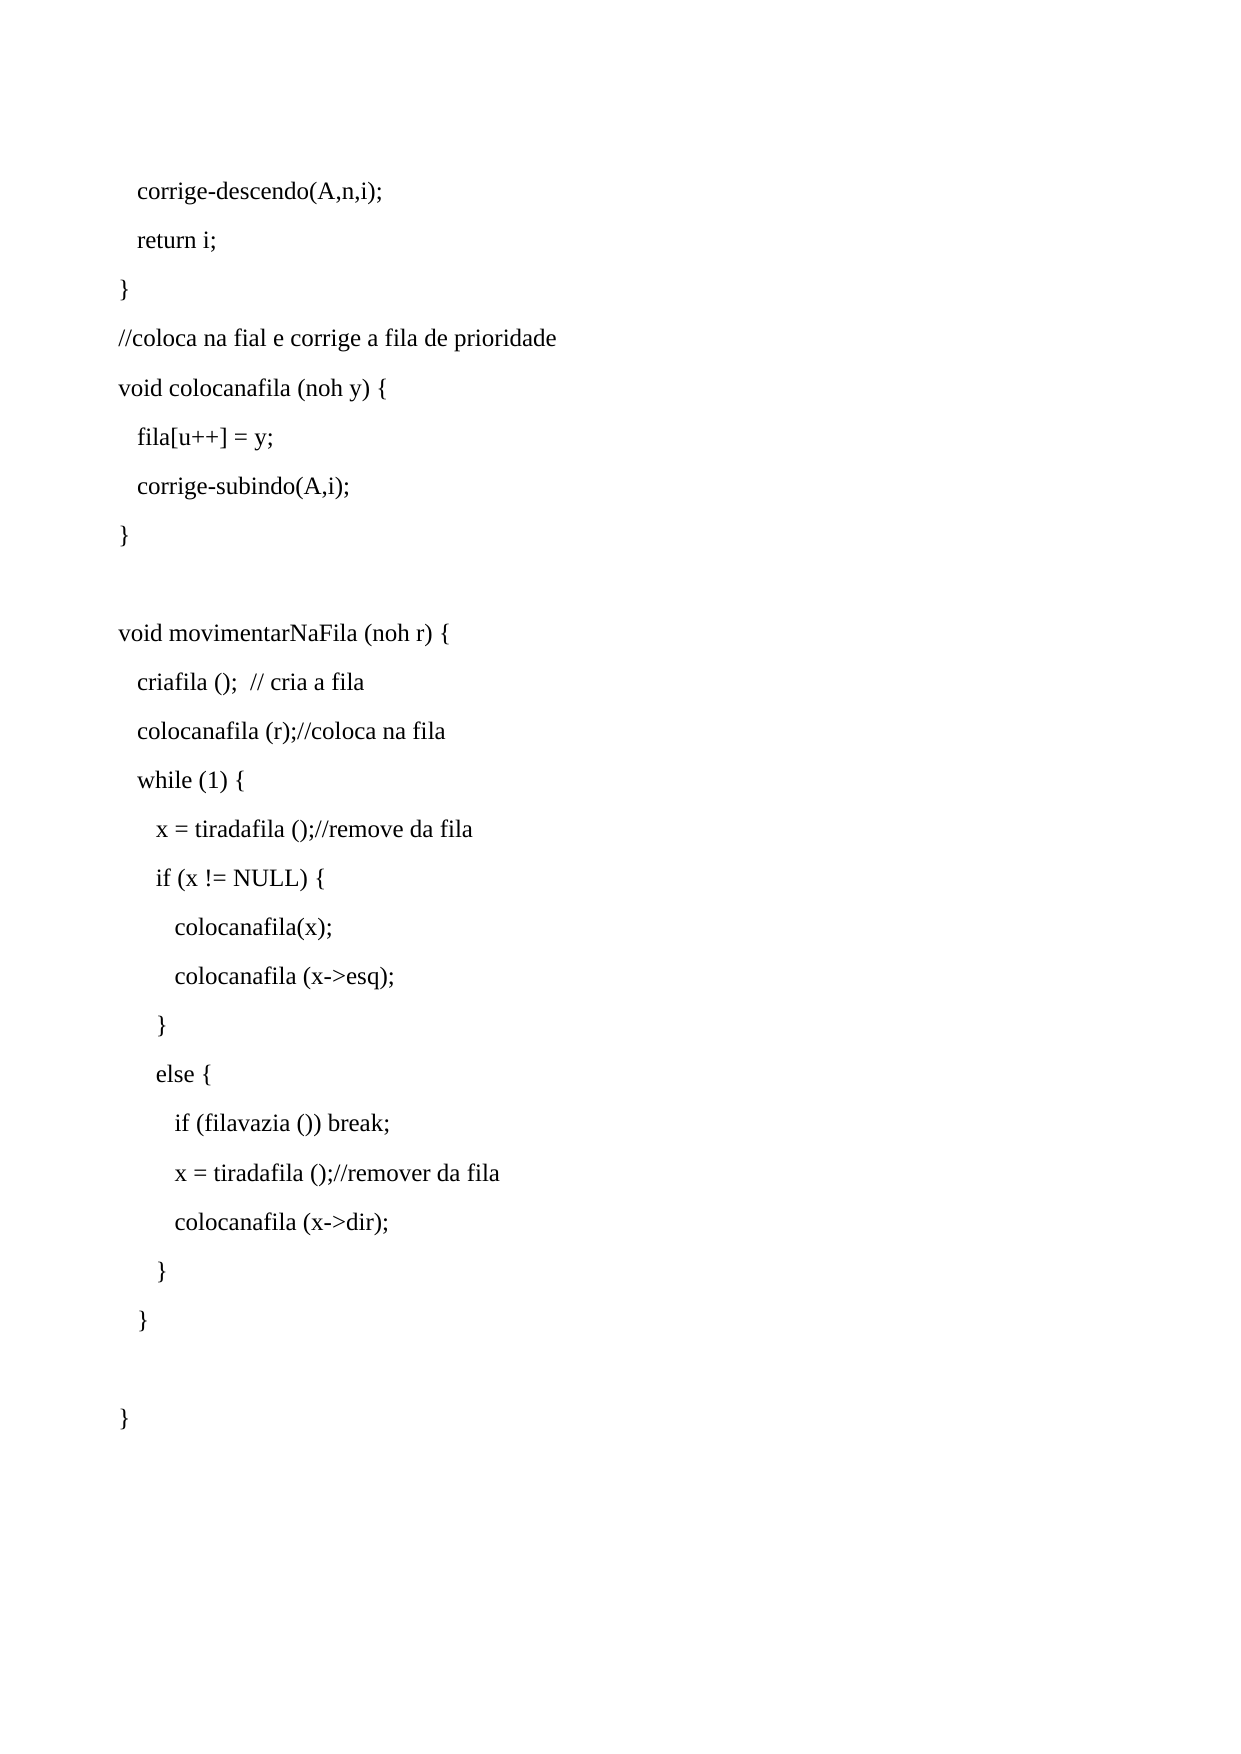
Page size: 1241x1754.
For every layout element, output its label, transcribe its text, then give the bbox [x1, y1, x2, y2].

text colocanafila(x); [118, 912, 1122, 941]
text corrige-descendo(A,n,i); [118, 176, 1122, 205]
text criafila (); // cria a fila [118, 667, 1122, 696]
text colocanafila (x->esq); [118, 961, 1122, 990]
text void movimentarNaFila (noh r) { [118, 618, 1122, 647]
text void colocanafila (noh y) { [118, 373, 1122, 401]
text if (filavazia ()) break; [118, 1108, 1122, 1137]
text } [118, 1010, 1122, 1039]
text return i; [118, 225, 1122, 254]
text x = tiradafila ();//remove da fila [118, 814, 1122, 843]
text if (x != NULL) { [118, 863, 1122, 892]
text else { [118, 1059, 1122, 1088]
text fila[u++] = y; [118, 422, 1122, 450]
text x = tiradafila ();//remover da fila [118, 1158, 1122, 1186]
text } [118, 1256, 1122, 1284]
text } [118, 1403, 1122, 1432]
text } [118, 1305, 1122, 1333]
text } [118, 520, 1122, 548]
text colocanafila (r);//coloca na fila [118, 716, 1122, 745]
text colocanafila (x->dir); [118, 1207, 1122, 1235]
text //coloca na fial e corrige a fila de prioridade [118, 323, 1122, 352]
text corrige-subindo(A,i); [118, 471, 1122, 499]
text while (1) { [118, 765, 1122, 794]
text } [118, 274, 1122, 303]
